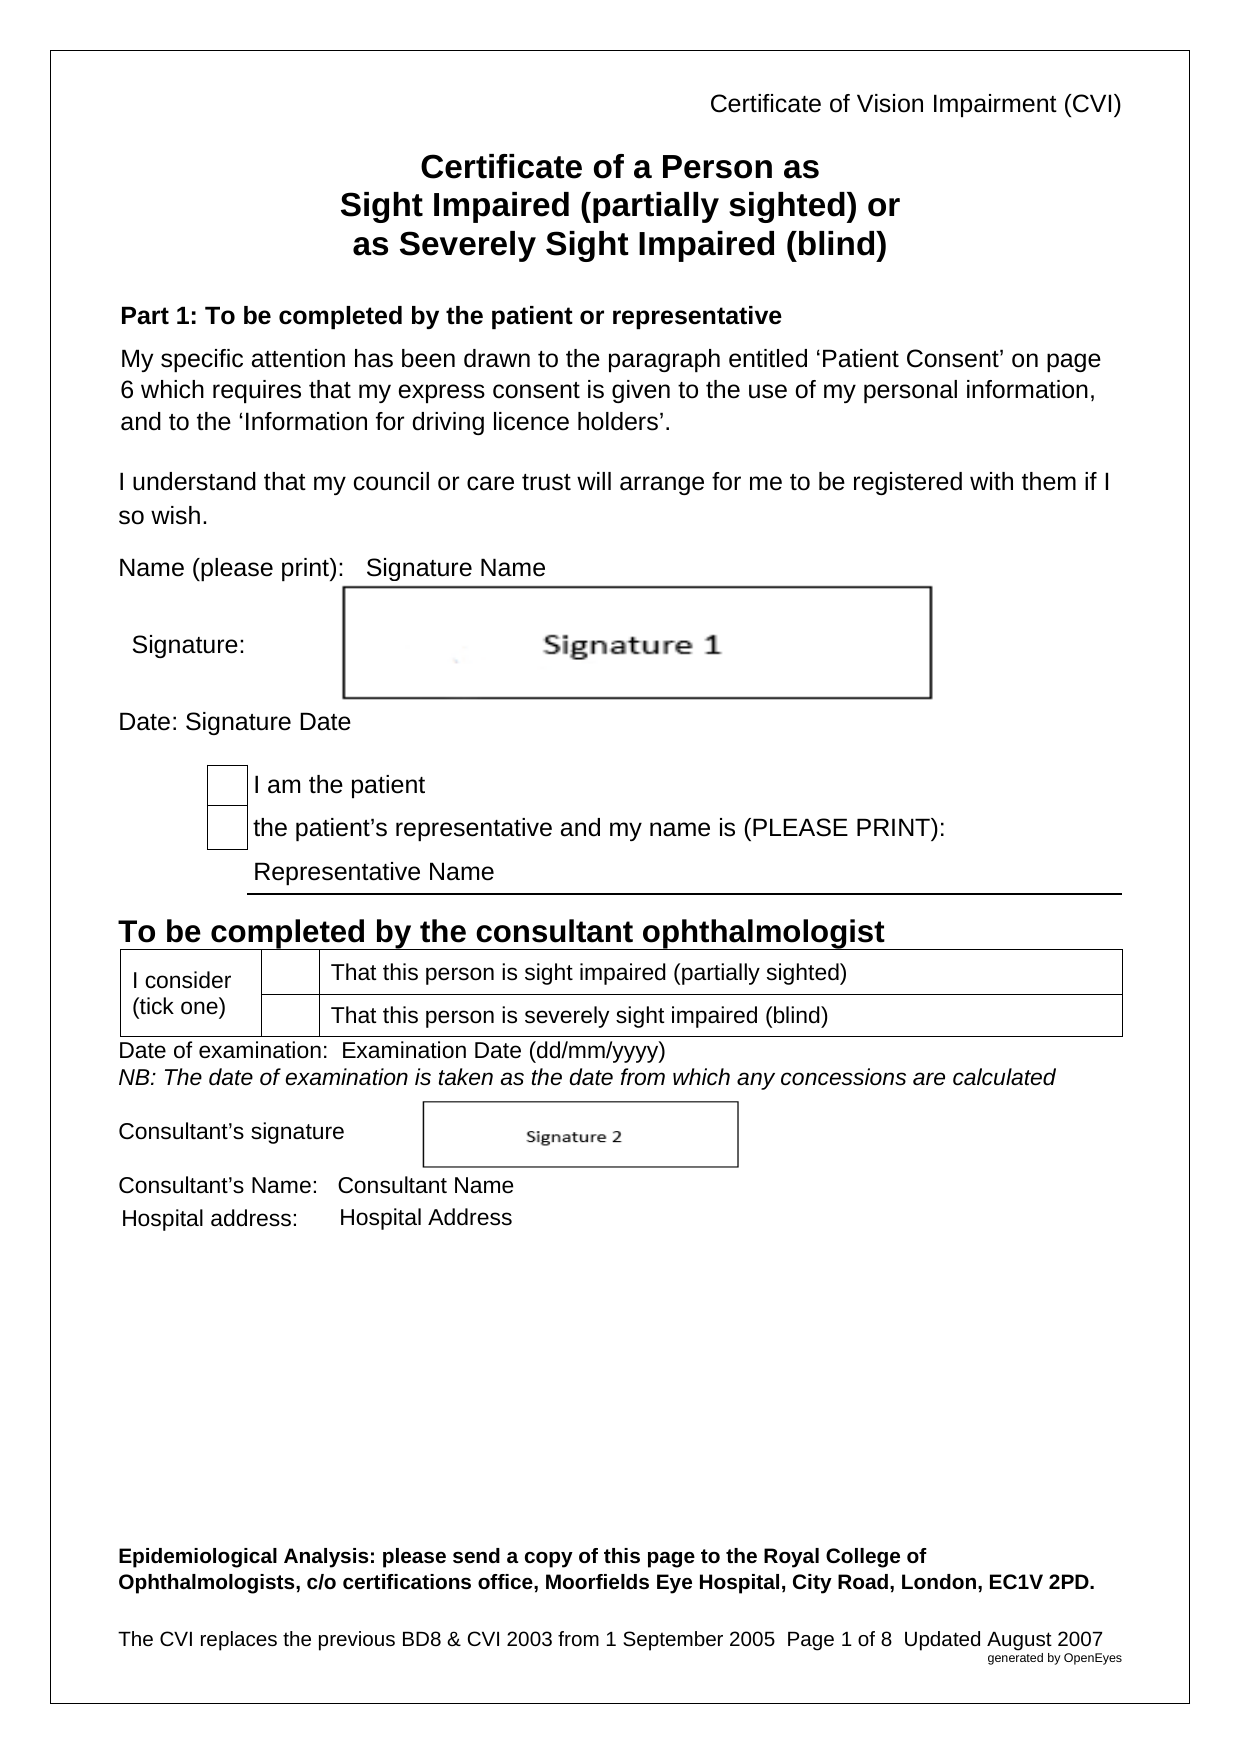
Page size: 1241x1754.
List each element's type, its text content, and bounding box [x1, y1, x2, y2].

table_header Hospital address: [115, 1199, 333, 1238]
text Date: Signature Date [118, 707, 1122, 736]
text I understand that my council or care trust will arrange for me to be registered with them if I so wish. [118, 467, 1122, 530]
table_header Consultant’s signature [118, 1090, 408, 1172]
text Consultant’s Name: Consultant Name [118, 1172, 1122, 1198]
table_cell That this person is severely sight impaired (blind) [320, 995, 1122, 1036]
table_header [408, 1090, 1097, 1172]
table_cell [262, 995, 319, 1036]
text Sight Impaired (partially sighted) or [118, 185, 1122, 224]
table_header [208, 766, 247, 805]
picture [336, 581, 950, 707]
table_cell Representative Name [247, 849, 1122, 893]
table_cell the patient’s representative and my name is (PLEASE PRINT): [248, 805, 1122, 849]
table_header Hospital Address [333, 1199, 1122, 1238]
table_header [950, 581, 1122, 707]
text Date of examination: Examination Date (dd/mm/yyyy) [118, 1037, 1122, 1063]
table_header [262, 950, 319, 994]
text My specific attention has been drawn to the paragraph entitled ‘Patient Consent’ on page 6 which requires that my express consent is given to the use of my personal information, and to the ‘Information for driving licence holders’. [120, 344, 1114, 436]
table_header That this person is sight impaired (partially sighted) [320, 950, 1122, 994]
text Part 1: To be completed by the patient or representative [120, 301, 1122, 329]
text Certificate of a Person as [118, 147, 1122, 185]
text as Severely Sight Impaired (blind) [118, 224, 1122, 262]
table_header I consider (tick one) [121, 950, 261, 1036]
table_cell [207, 850, 247, 893]
text To be completed by the consultant ophthalmologist [118, 913, 1122, 949]
table_header I am the patient [248, 765, 1122, 805]
text Name (please print): Signature Name [118, 553, 1122, 581]
text NB: The date of examination is taken as the date from which any concessions are calculated [118, 1063, 1122, 1090]
table_header Signature: [120, 581, 336, 707]
picture [419, 1098, 748, 1172]
table_cell [208, 806, 247, 849]
